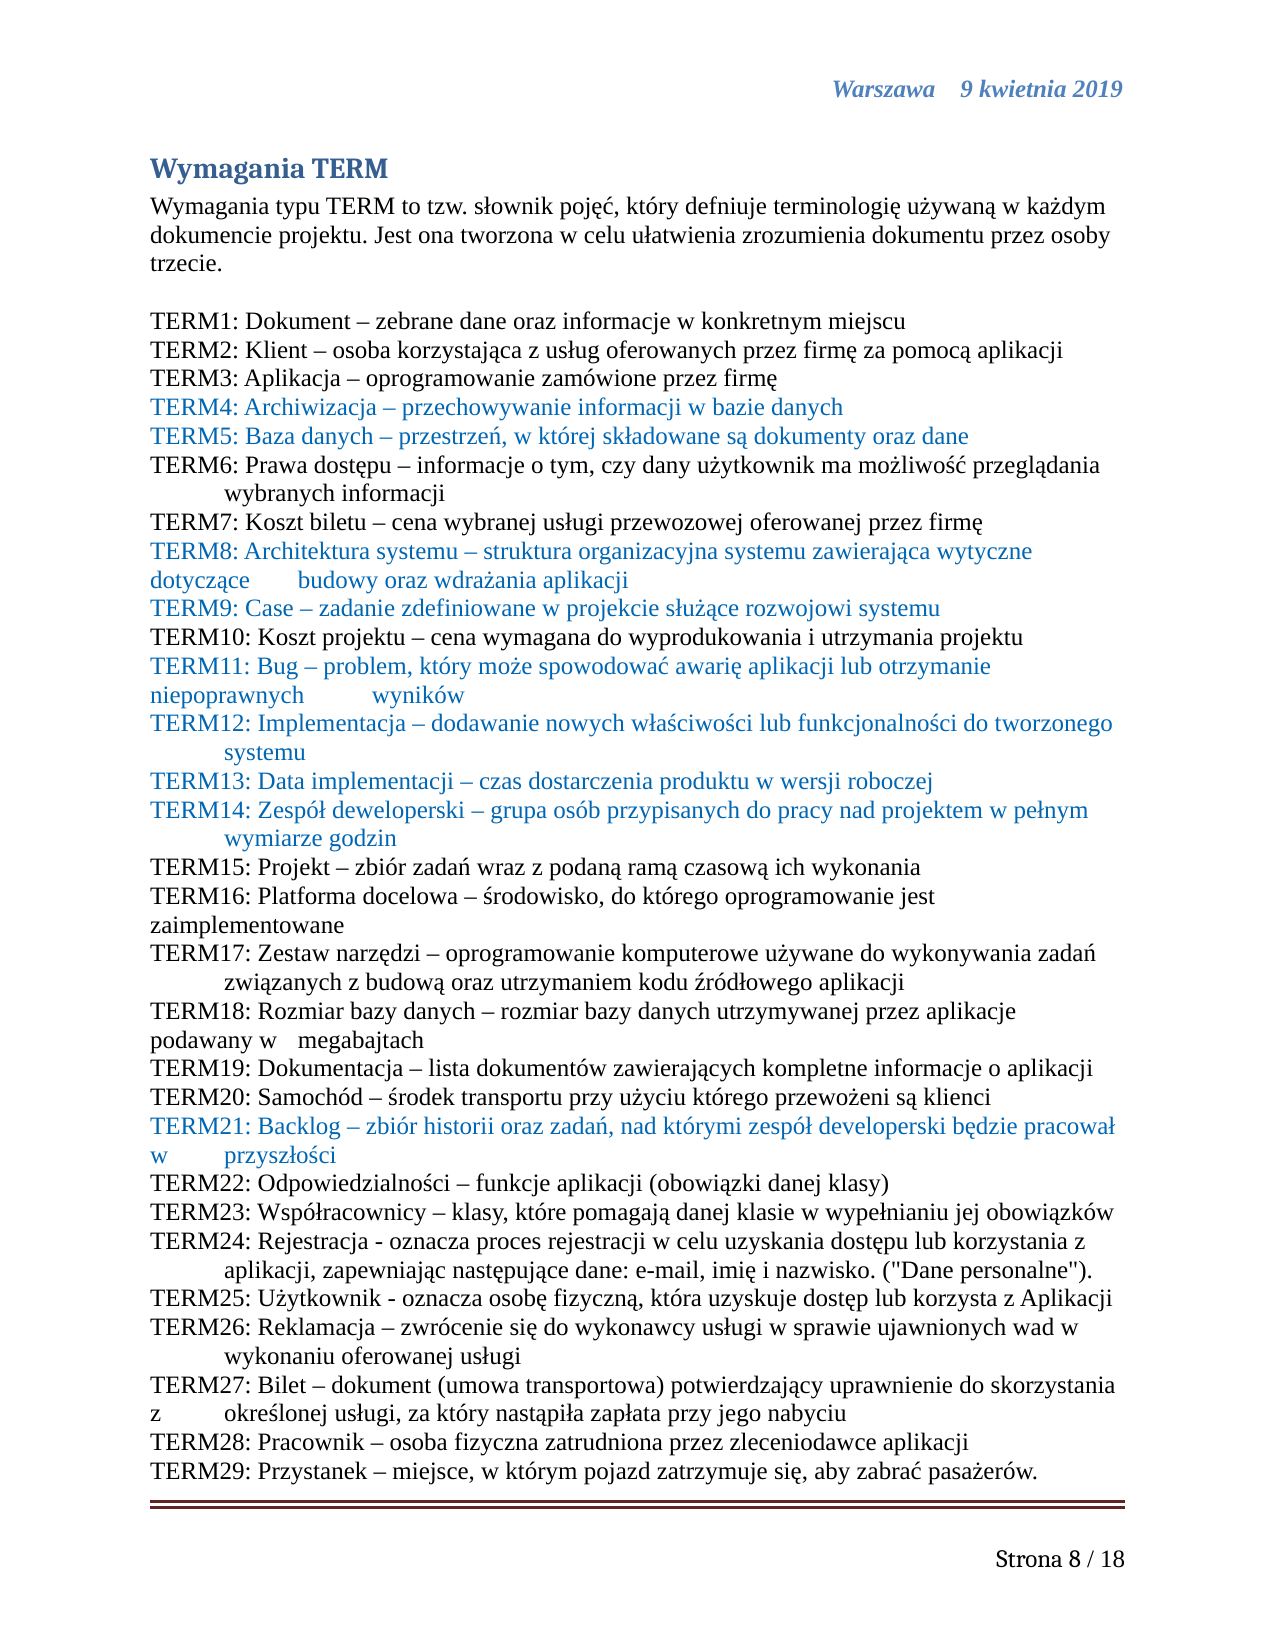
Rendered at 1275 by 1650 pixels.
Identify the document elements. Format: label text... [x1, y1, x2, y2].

text TERM19: Dokumentacja – lista dokumentów zawierających kompletne informacje o aplikacji [150, 1053, 1125, 1082]
text TERM10: Koszt projektu – cena wymagana do wyprodukowania i utrzymania projektu [150, 622, 1125, 651]
text TERM12: Implementacja – dodawanie nowych właściwości lub funkcjonalności do tworzonego systemu [150, 708, 1125, 766]
text TERM27: Bilet – dokument (umowa transportowa) potwierdzający uprawnienie do skorzystania z określonej usługi, za który nastąpiła zapłata przy jego nabyciu [150, 1370, 1125, 1427]
text TERM26: Reklamacja – zwrócenie się do wykonawcy usługi w sprawie ujawnionych wad w wykonaniu oferowanej usługi [150, 1312, 1125, 1370]
text TERM22: Odpowiedzialności – funkcje aplikacji (obowiązki danej klasy) [150, 1168, 1125, 1197]
text TERM5: Baza danych – przestrzeń, w której składowane są dokumenty oraz dane [150, 421, 1125, 450]
text TERM29: Przystanek – miejsce, w którym pojazd zatrzymuje się, aby zabrać pasażerów. [150, 1456, 1125, 1485]
text TERM11: Bug – problem, który może spowodować awarię aplikacji lub otrzymanie niepoprawnych wyników [150, 651, 1125, 708]
text TERM16: Platforma docelowa – środowisko, do którego oprogramowanie jest zaimplementowane [150, 881, 1125, 938]
text TERM18: Rozmiar bazy danych – rozmiar bazy danych utrzymywanej przez aplikacje podawany w megabajtach [150, 996, 1125, 1053]
text TERM3: Aplikacja – oprogramowanie zamówione przez firmę [150, 363, 1125, 392]
text TERM1: Dokument – zebrane dane oraz informacje w konkretnym miejscu [150, 306, 1125, 335]
text TERM24: Rejestracja - oznacza proces rejestracji w celu uzyskania dostępu lub korzystania z aplikacji, zapewniając następujące dane: e-mail, imię i nazwisko. ("Dane personalne"). [150, 1226, 1125, 1283]
text TERM2: Klient – osoba korzystająca z usług oferowanych przez firmę za pomocą aplikacji [150, 335, 1125, 363]
text Wymagania typu TERM to tzw. słownik pojęć, który defniuje terminologię używaną w każdym dokumencie projektu. Jest ona tworzona w celu ułatwienia zrozumienia dokumentu przez osoby trzecie. [150, 191, 1125, 277]
text TERM6: Prawa dostępu – informacje o tym, czy dany użytkownik ma możliwość przeglądania wybranych informacji [150, 450, 1125, 507]
text TERM23: Współracownicy – klasy, które pomagają danej klasie w wypełnianiu jej obowiązków [150, 1197, 1125, 1226]
text TERM4: Archiwizacja – przechowywanie informacji w bazie danych [150, 392, 1125, 421]
text TERM28: Pracownik – osoba fizyczna zatrudniona przez zleceniodawce aplikacji [150, 1427, 1125, 1456]
text TERM14: Zespół deweloperski – grupa osób przypisanych do pracy nad projektem w pełnym wymiarze godzin [150, 795, 1125, 852]
text TERM9: Case – zadanie zdefiniowane w projekcie służące rozwojowi systemu [150, 593, 1125, 622]
text TERM25: Użytkownik - oznacza osobę fizyczną, która uzyskuje dostęp lub korzysta z Aplikacji [150, 1283, 1125, 1312]
subtitle Wymagania TERM [150, 152, 1125, 186]
text TERM8: Architektura systemu – struktura organizacyjna systemu zawierająca wytyczne dotyczące budowy oraz wdrażania aplikacji [150, 536, 1125, 593]
text TERM17: Zestaw narzędzi – oprogramowanie komputerowe używane do wykonywania zadań związanych z budową oraz utrzymaniem kodu źródłowego aplikacji [150, 938, 1125, 996]
text TERM7: Koszt biletu – cena wybranej usługi przewozowej oferowanej przez firmę [150, 507, 1125, 536]
text TERM15: Projekt – zbiór zadań wraz z podaną ramą czasową ich wykonania [150, 852, 1125, 881]
text TERM20: Samochód – środek transportu przy użyciu którego przewożeni są klienci [150, 1082, 1125, 1111]
text TERM21: Backlog – zbiór historii oraz zadań, nad którymi zespół developerski będzie pracował w przyszłości [150, 1111, 1125, 1168]
text TERM13: Data implementacji – czas dostarczenia produktu w wersji roboczej [150, 766, 1125, 795]
